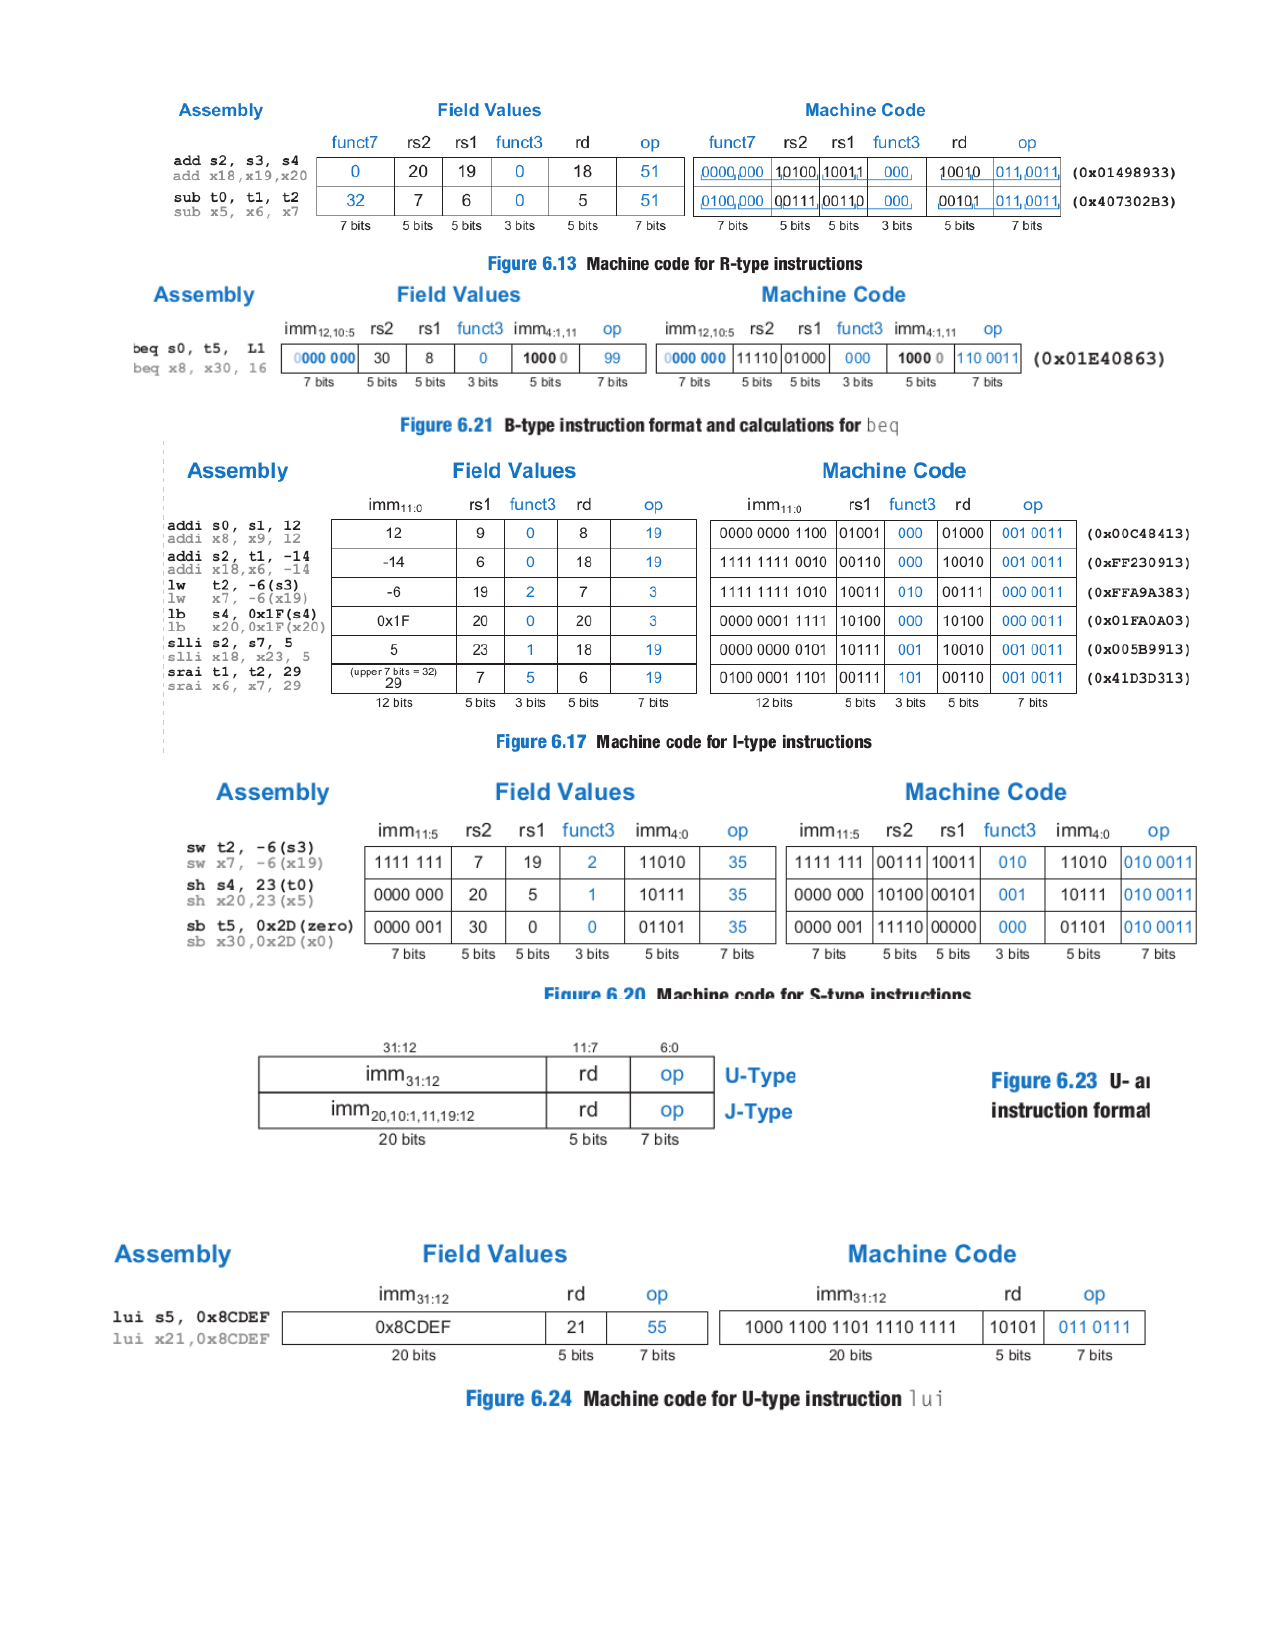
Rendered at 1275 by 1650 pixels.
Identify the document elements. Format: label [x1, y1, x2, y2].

picture [111, 73, 1202, 1418]
